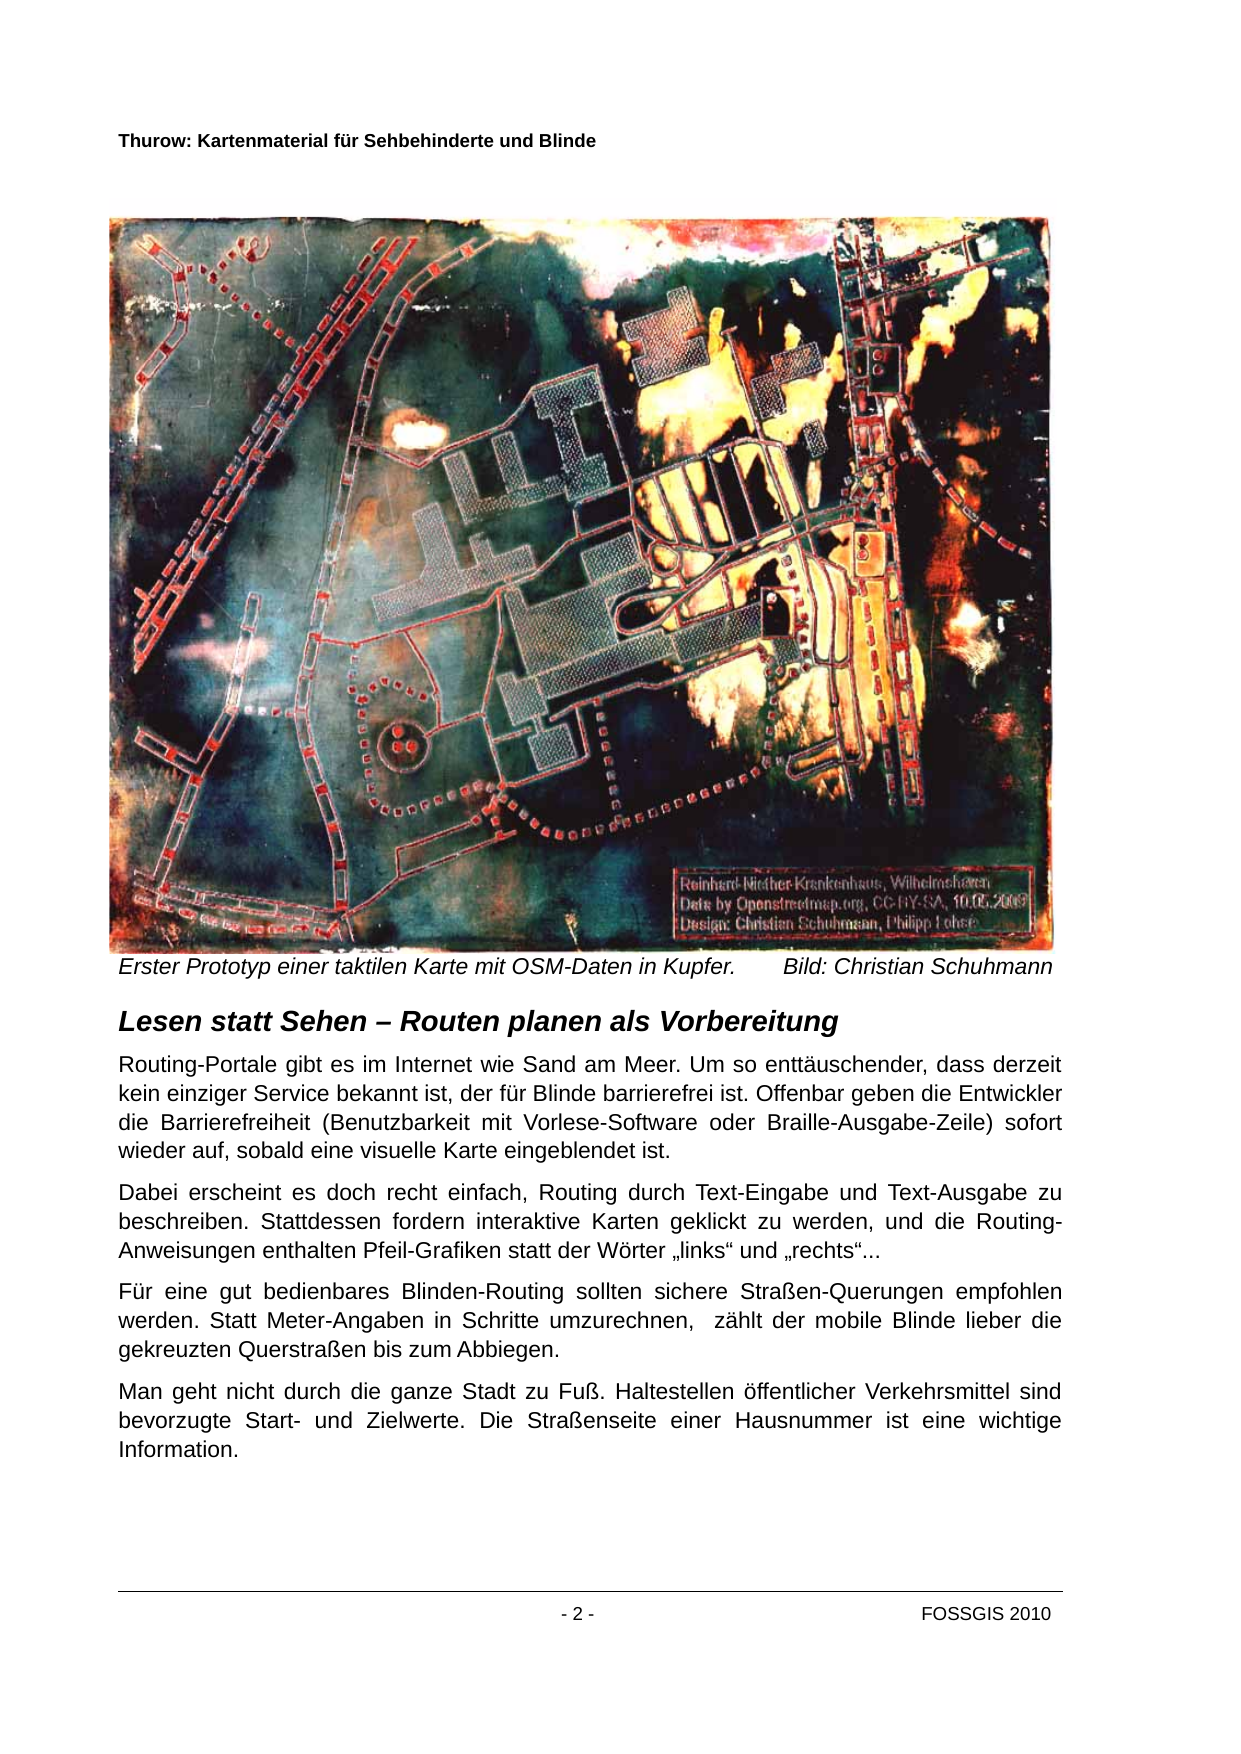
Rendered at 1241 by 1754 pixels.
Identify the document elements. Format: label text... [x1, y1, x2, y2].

subtitle Lesen statt Sehen – Routen planen als Vorbereitung [118, 1004, 1063, 1038]
picture [109, 198, 1057, 954]
text Routing-Portale gibt es im Internet wie Sand am Meer. Um so enttäuschender, dass derzeit kein einziger Service bekannt ist, der für Blinde barrierefrei ist. Offenbar geben die Entwickler die Barrierefreiheit (Benutzbarkeit mit Vorlese-Software oder Braille-Ausgabe-Zeile) sofort wieder auf, sobald eine visuelle Karte eingeblendet ist. [118, 1051, 1063, 1164]
text Dabei erscheint es doch recht einfach, Routing durch Text-Eingabe und Text-Ausgabe zu beschreiben. Stattdessen fordern interaktive Karten geklickt zu werden, und die Routing-Anweisungen enthalten Pfeil-Grafiken statt der Wörter „links“ und „rechts“... [118, 1179, 1063, 1263]
text Erster Prototyp einer taktilen Karte mit OSM-Daten in Kupfer. Bild: Christian Schuhmann [118, 181, 1063, 979]
text Man geht nicht durch die ganze Stadt zu Fuß. Haltestellen öffentlicher Verkehrsmittel sind bevorzugte Start- und Zielwerte. Die Straßenseite einer Hausnummer ist eine wichtige Information. [118, 1378, 1063, 1462]
text Für eine gut bedienbares Blinden-Routing sollten sichere Straßen-Querungen empfohlen werden. Statt Meter-Angaben in Schritte umzurechnen, zählt der mobile Blinde lieber die gekreuzten Querstraßen bis zum Abbiegen. [118, 1278, 1063, 1362]
